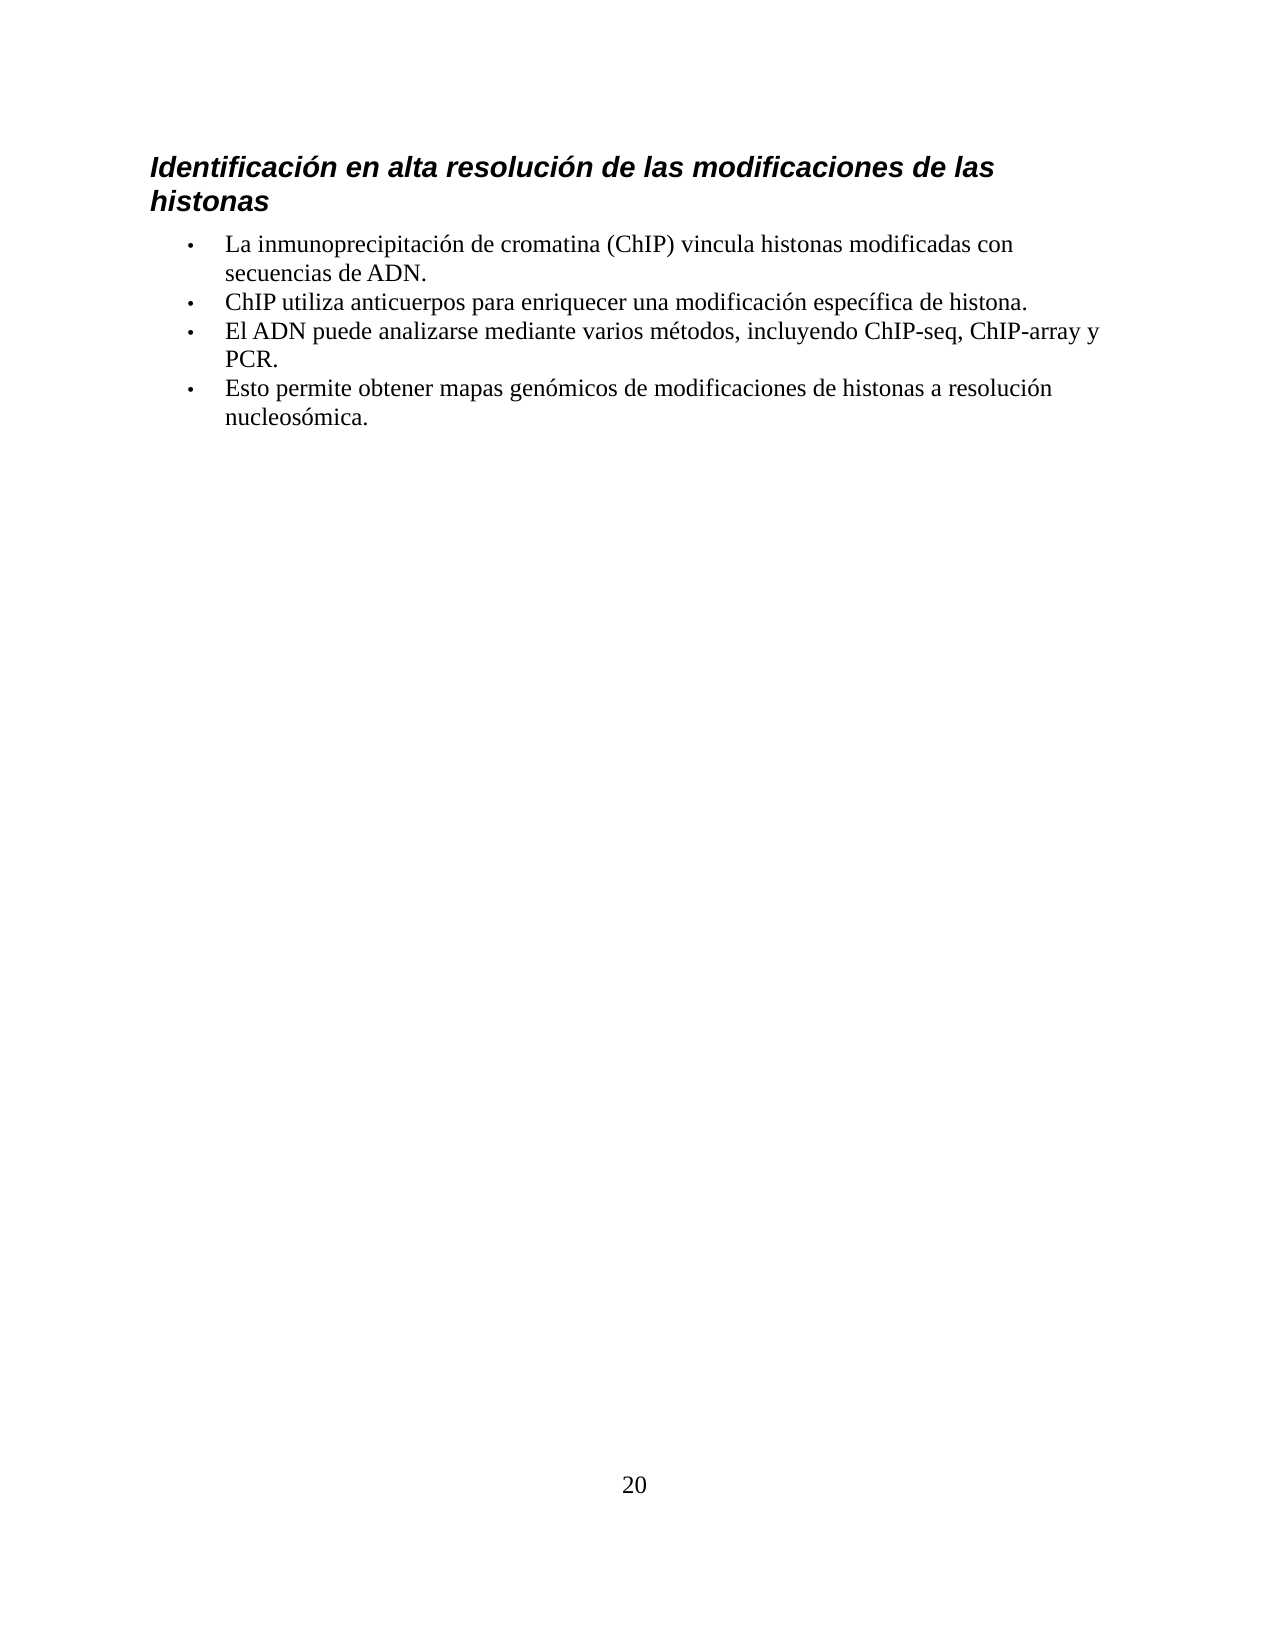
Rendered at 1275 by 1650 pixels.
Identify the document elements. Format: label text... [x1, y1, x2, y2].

subtitle Identificación en alta resolución de las modificaciones de las histonas [150, 150, 1125, 217]
list El ADN puede analizarse mediante varios métodos, incluyendo ChIP-seq, ChIP-array y PCR. [187, 316, 1125, 373]
list Esto permite obtener mapas genómicos de modificaciones de histonas a resolución nucleosómica. [187, 373, 1125, 431]
list La inmunoprecipitación de cromatina (ChIP) vincula histonas modificadas con secuencias de ADN. [187, 229, 1125, 287]
list ChIP utiliza anticuerpos para enriquecer una modificación específica de histona. [187, 287, 1125, 316]
